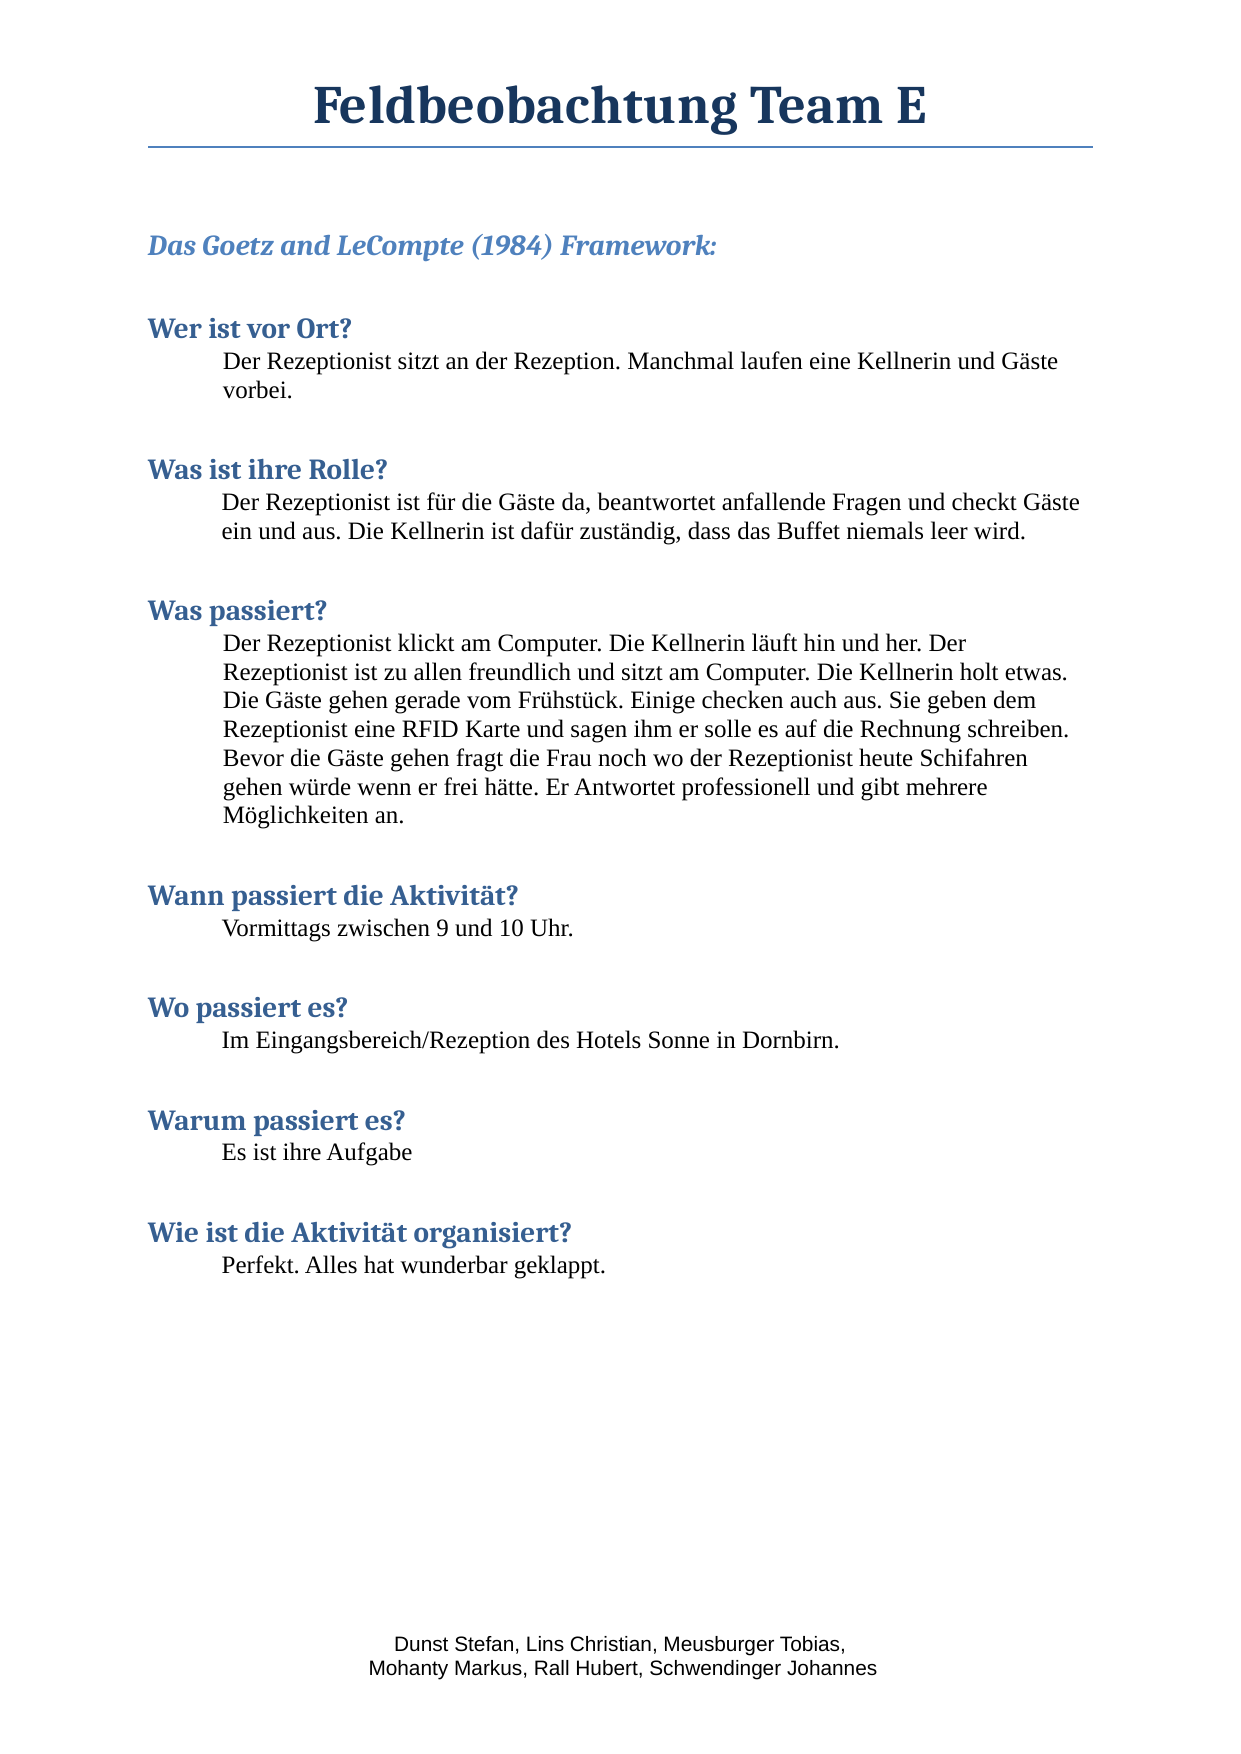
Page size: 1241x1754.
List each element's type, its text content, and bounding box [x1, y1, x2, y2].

subtitle Wer ist vor Ort? [148, 312, 1093, 346]
text Perfekt. Alles hat wunderbar geklappt. [221, 1250, 1093, 1278]
subtitle Wo passiert es? [148, 992, 1093, 1025]
subtitle Was ist ihre Rolle? [148, 453, 1093, 487]
text Der Rezeptionist klickt am Computer. Die Kellnerin läuft hin und her. Der Rezeptionist ist zu allen freundlich und sitzt am Computer. Die Kellnerin holt etwas. Die Gäste gehen gerade vom Frühstück. Einige checken auch aus. Sie geben dem Rezeptionist eine RFID Karte und sagen ihm er solle es auf die Rechnung schreiben. Bevor die Gäste gehen fragt die Frau noch wo der Rezeptionist heute Schifahren gehen würde wenn er frei hätte. Er Antwortet professionell und gibt mehrere Möglichkeiten an. [223, 628, 1093, 829]
subtitle Was passiert? [148, 594, 1093, 628]
subtitle Das Goetz and LeCompte (1984) Framework: [148, 229, 1093, 262]
subtitle Warum passiert es? [148, 1104, 1093, 1137]
subtitle Wann passiert die Aktivität? [148, 879, 1093, 913]
text Im Eingangsbereich/Rezeption des Hotels Sonne in Dornbirn. [221, 1025, 1093, 1054]
text Vormittags zwischen 9 und 10 Uhr. [221, 913, 1093, 942]
subtitle Wie ist die Aktivität organisiert? [148, 1216, 1093, 1250]
text Es ist ihre Aufgabe [221, 1137, 1093, 1166]
text Der Rezeptionist ist für die Gäste da, beantwortet anfallende Fragen und checkt Gäste ein und aus. Die Kellnerin ist dafür zuständig, dass das Buffet niemals leer wird. [221, 487, 1093, 544]
text Feldbeobachtung Team E [148, 75, 1093, 146]
text Der Rezeptionist sitzt an der Rezeption. Manchmal laufen eine Kellnerin und Gäste vorbei. [223, 346, 1093, 403]
